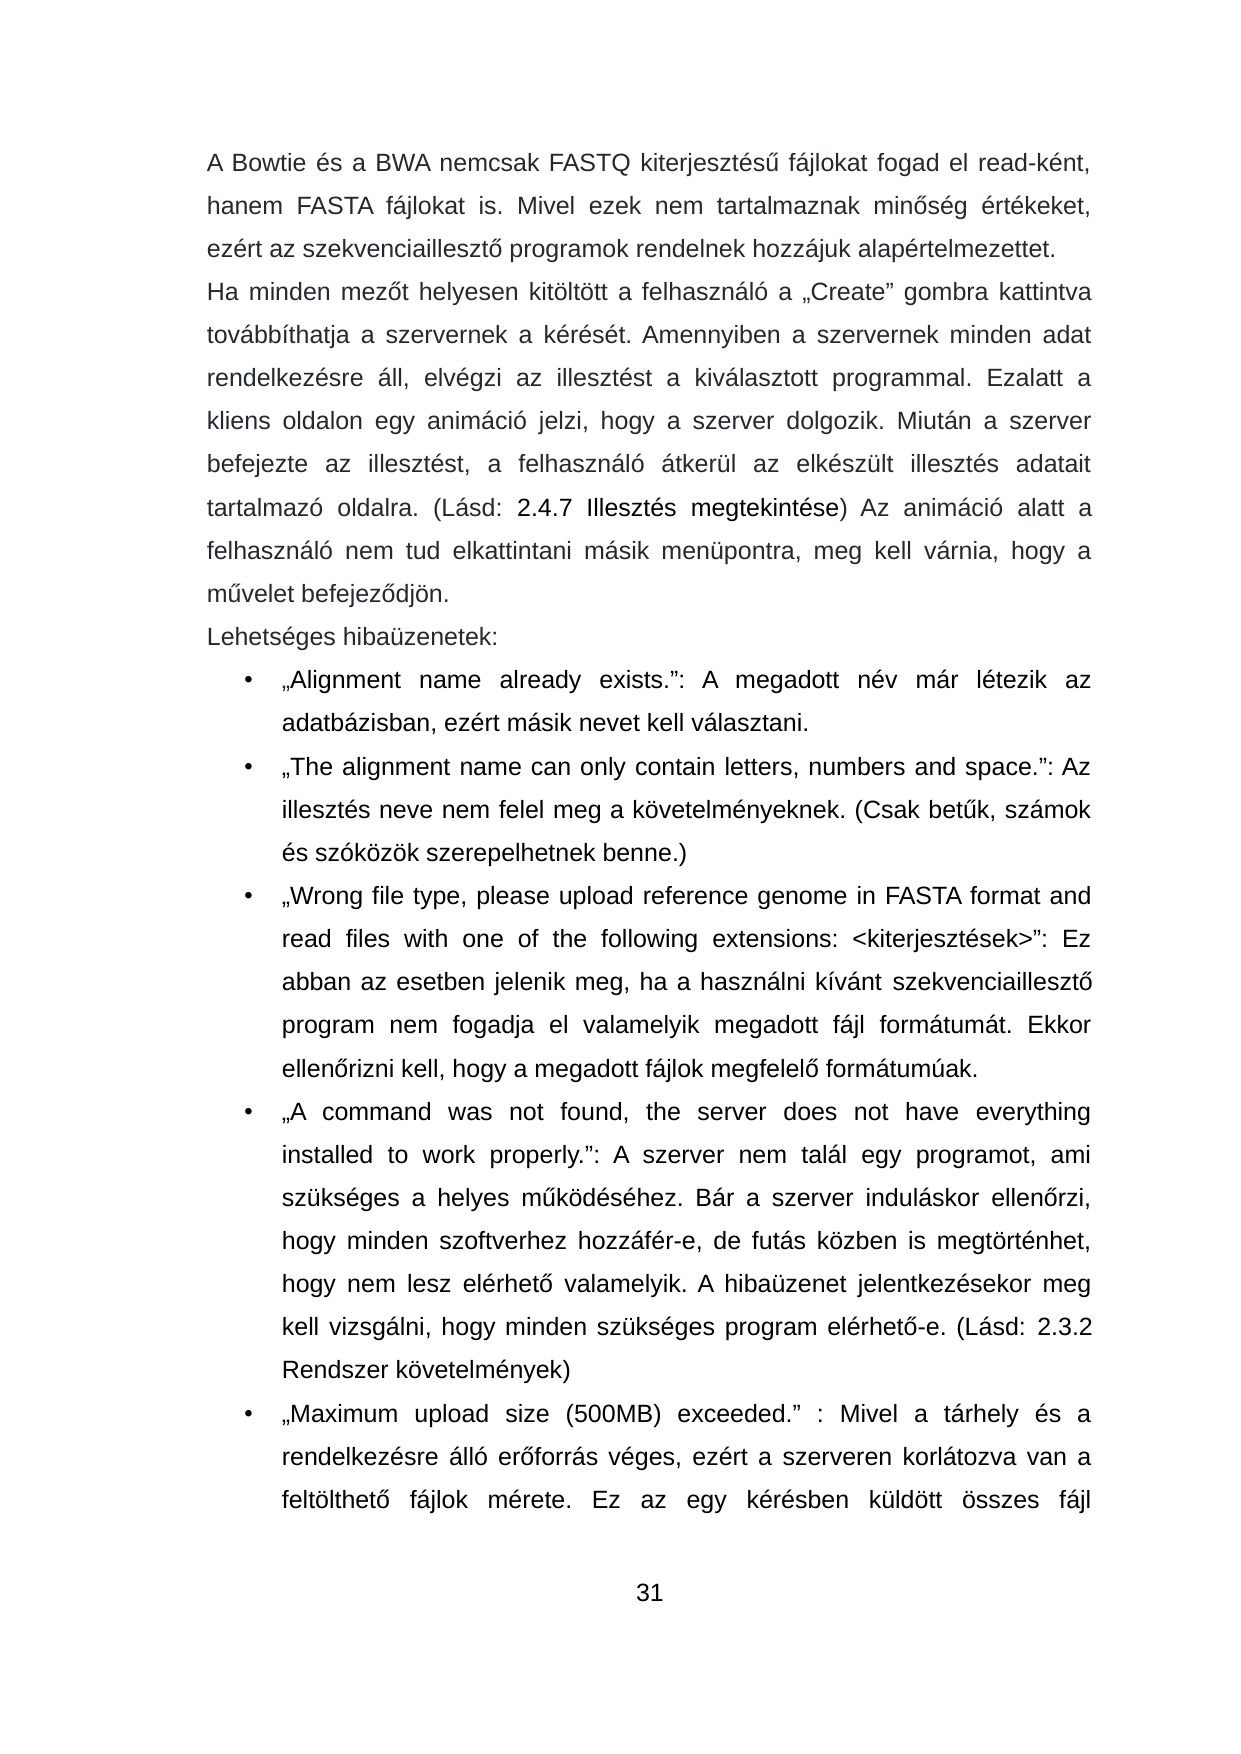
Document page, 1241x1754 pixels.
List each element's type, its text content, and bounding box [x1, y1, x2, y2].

list „Alignment name already exists.”: A megadott név már létezik az adatbázisban, ezért másik nevet kell választani. [244, 665, 1093, 737]
list „Maximum upload size (500MB) exceeded.” : Mivel a tárhely és a rendelkezésre álló erőforrás véges, ezért a szerveren korlátozva van a feltölthető fájlok mérete. Ez az egy kérésben küldött összes fájl [244, 1399, 1093, 1514]
text A Bowtie és a BWA nemcsak FASTQ kiterjesztésű fájlokat fogad el read-ként, hanem FASTA fájlokat is. Mivel ezek nem tartalmaznak minőség értékeket, ezért az szekvenciaillesztő programok rendelnek hozzájuk alapértelmezettet. [207, 148, 1093, 263]
list „The alignment name can only contain letters, numbers and space.”: Az illesztés neve nem felel meg a követelményeknek. (Csak betűk, számok és szóközök szerepelhetnek benne.) [244, 751, 1093, 867]
list „A command was not found, the server does not have everything installed to work properly.”: A szerver nem talál egy programot, ami szükséges a helyes működéséhez. Bár a szerver induláskor ellenőrzi, hogy minden szoftverhez hozzáfér-e, de futás közben is megtörténhet, hogy nem lesz elérhető valamelyik. A hibaüzenet jelentkezésekor meg kell vizsgálni, hogy minden szükséges program elérhető-e. (Lásd: 2.3.2 Rendszer követelmények) [244, 1097, 1093, 1384]
text Lehetséges hibaüzenetek: [207, 622, 1093, 651]
text Ha minden mezőt helyesen kitöltött a felhasználó a „Create” gombra kattintva továbbíthatja a szervernek a kérését. Amennyiben a szervernek minden adat rendelkezésre áll, elvégzi az illesztést a kiválasztott programmal. Ezalatt a kliens oldalon egy animáció jelzi, hogy a szerver dolgozik. Miután a szerver befejezte az illesztést, a felhasználó átkerül az elkészült illesztés adatait tartalmazó oldalra. (Lásd: 2.4.7 Illesztés megtekintése) Az animáció alatt a felhasználó nem tud elkattintani másik menüpontra, meg kell várnia, hogy a művelet befejeződjön. [207, 277, 1093, 608]
list „Wrong file type, please upload reference genome in FASTA format and read files with one of the following extensions: <kiterjesztések>”: Ez abban az esetben jelenik meg, ha a használni kívánt szekvenciaillesztő program nem fogadja el valamelyik megadott fájl formátumát. Ekkor ellenőrizni kell, hogy a megadott fájlok megfelelő formátumúak. [244, 881, 1093, 1082]
